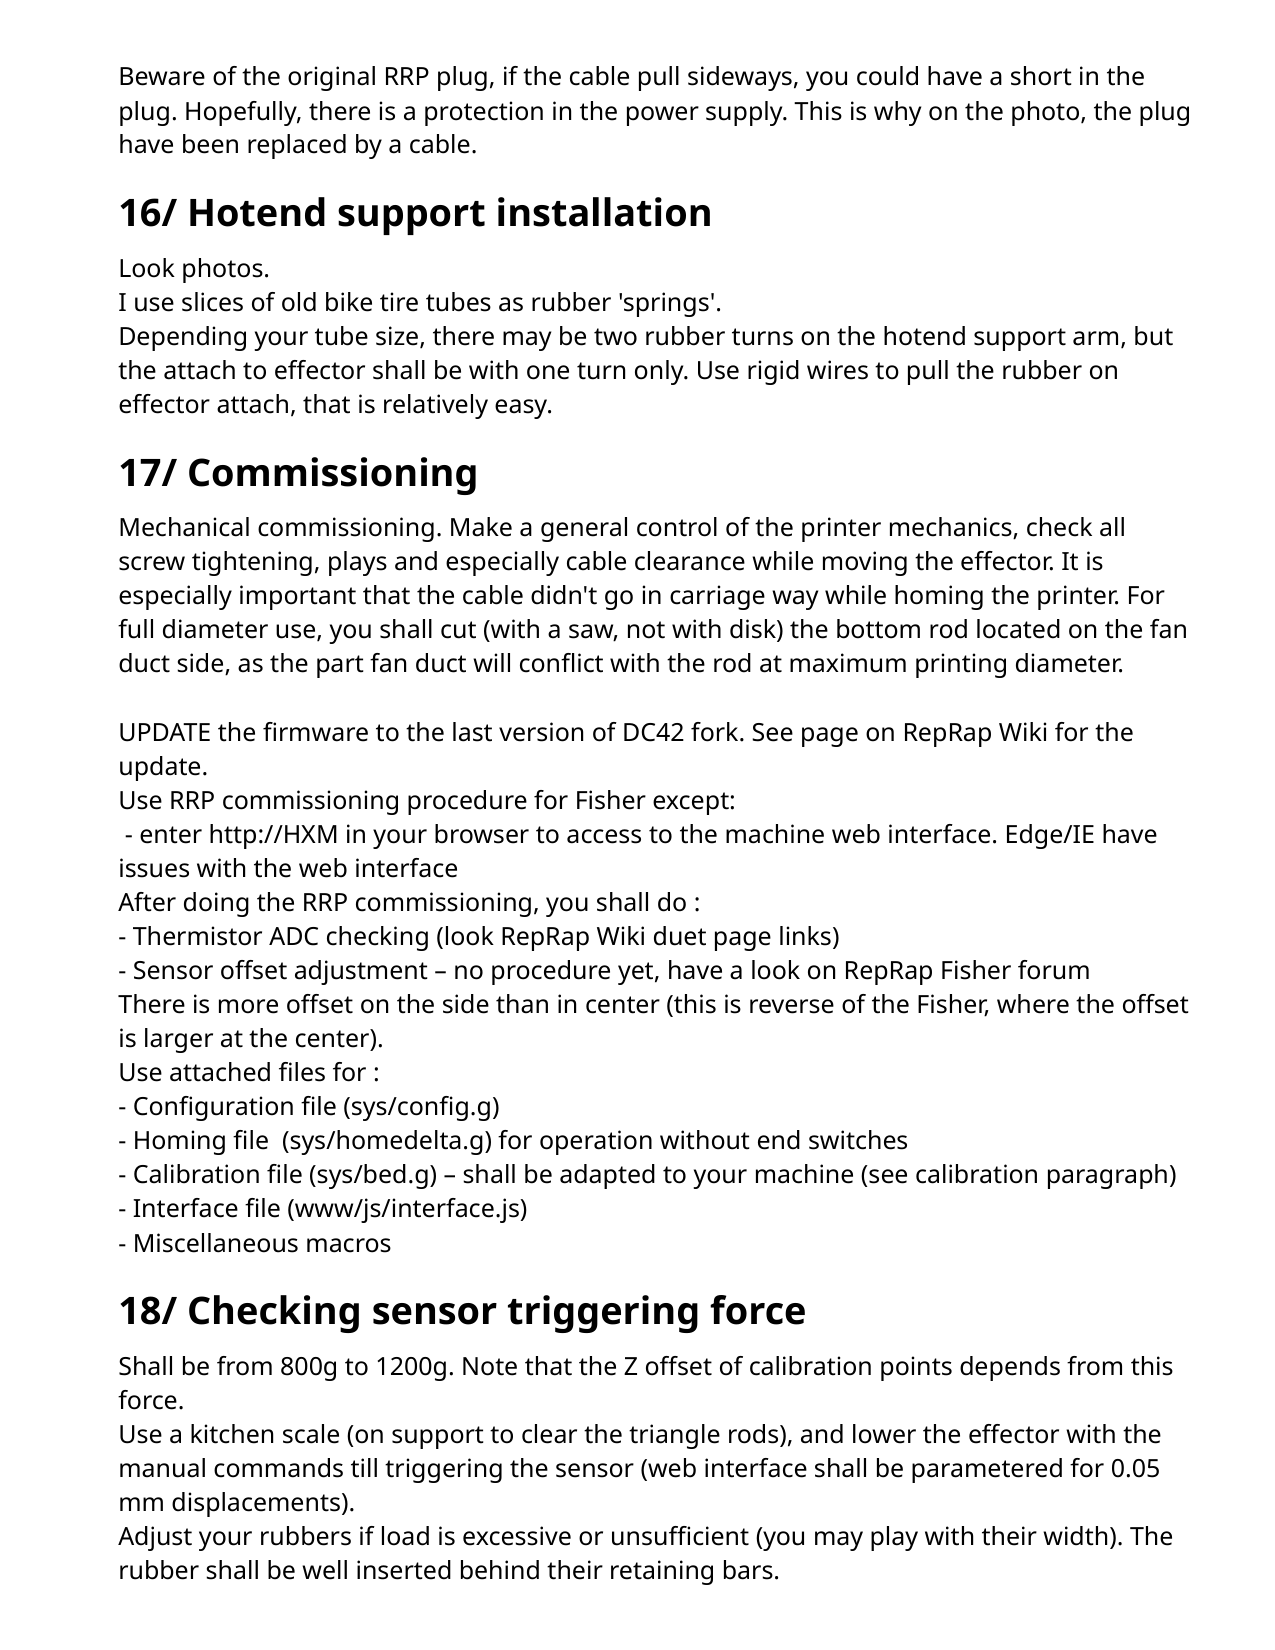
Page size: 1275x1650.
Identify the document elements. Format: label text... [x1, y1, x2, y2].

text Use a kitchen scale (on support to clear the triangle rods), and lower the effector with the manual commands till triggering the sensor (web interface shall be parametered for 0.05 mm displacements). [118, 1417, 1198, 1519]
text Mechanical commissioning. Make a general control of the printer mechanics, check all screw tightening, plays and especially cable clearance while moving the effector. It is especially important that the cable didn't go in carriage way while homing the printer. For full diameter use, you shall cut (with a saw, not with disk) the bottom rod located on the fan duct side, as the part fan duct will conflict with the rod at maximum printing diameter. [118, 510, 1198, 680]
text - enter http://HXM in your browser to access to the machine web interface. Edge/IE have issues with the web interface [118, 816, 1198, 884]
text Depending your tube size, there may be two rubber turns on the hotend support arm, but the attach to effector shall be with one turn only. Use rigid wires to pull the rubber on effector attach, that is relatively easy. [118, 318, 1198, 421]
text - Sensor offset adjustment – no procedure yet, have a look on RepRap Fisher forum [118, 953, 1198, 987]
subtitle 18/ Checking sensor triggering force [118, 1284, 1198, 1336]
text - Homing file (sys/homedelta.g) for operation without end switches [118, 1123, 1198, 1157]
text Shall be from 800g to 1200g. Note that the Z offset of calibration points depends from this force. [118, 1348, 1198, 1417]
text UPDATE the firmware to the last version of DC42 fork. See page on RepRap Wiki for the update. [118, 714, 1198, 782]
text Beware of the original RRP plug, if the cable pull sideways, you could have a short in the plug. Hopefully, there is a protection in the power supply. This is why on the photo, the plug have been replaced by a cable. [118, 59, 1198, 161]
text - Calibration file (sys/bed.g) – shall be adapted to your machine (see calibration paragraph) [118, 1157, 1198, 1191]
text - Interface file (www/js/interface.js) [118, 1191, 1198, 1225]
text Use RRP commissioning procedure for Fisher except: [118, 782, 1198, 816]
text - Miscellaneous macros [118, 1225, 1198, 1259]
text - Configuration file (sys/config.g) [118, 1089, 1198, 1123]
text - Thermistor ADC checking (look RepRap Wiki duet page links) [118, 919, 1198, 953]
subtitle 16/ Hotend support installation [118, 186, 1198, 238]
text Adjust your rubbers if load is excessive or unsufficient (you may play with their width). The rubber shall be well inserted behind their retaining bars. [118, 1519, 1198, 1587]
text There is more offset on the side than in center (this is reverse of the Fisher, where the offset is larger at the center). [118, 987, 1198, 1055]
subtitle 17/ Commissioning [118, 446, 1198, 497]
text After doing the RRP commissioning, you shall do : [118, 884, 1198, 919]
text Look photos. [118, 250, 1198, 284]
text Use attached files for : [118, 1055, 1198, 1089]
text I use slices of old bike tire tubes as rubber 'springs'. [118, 284, 1198, 318]
